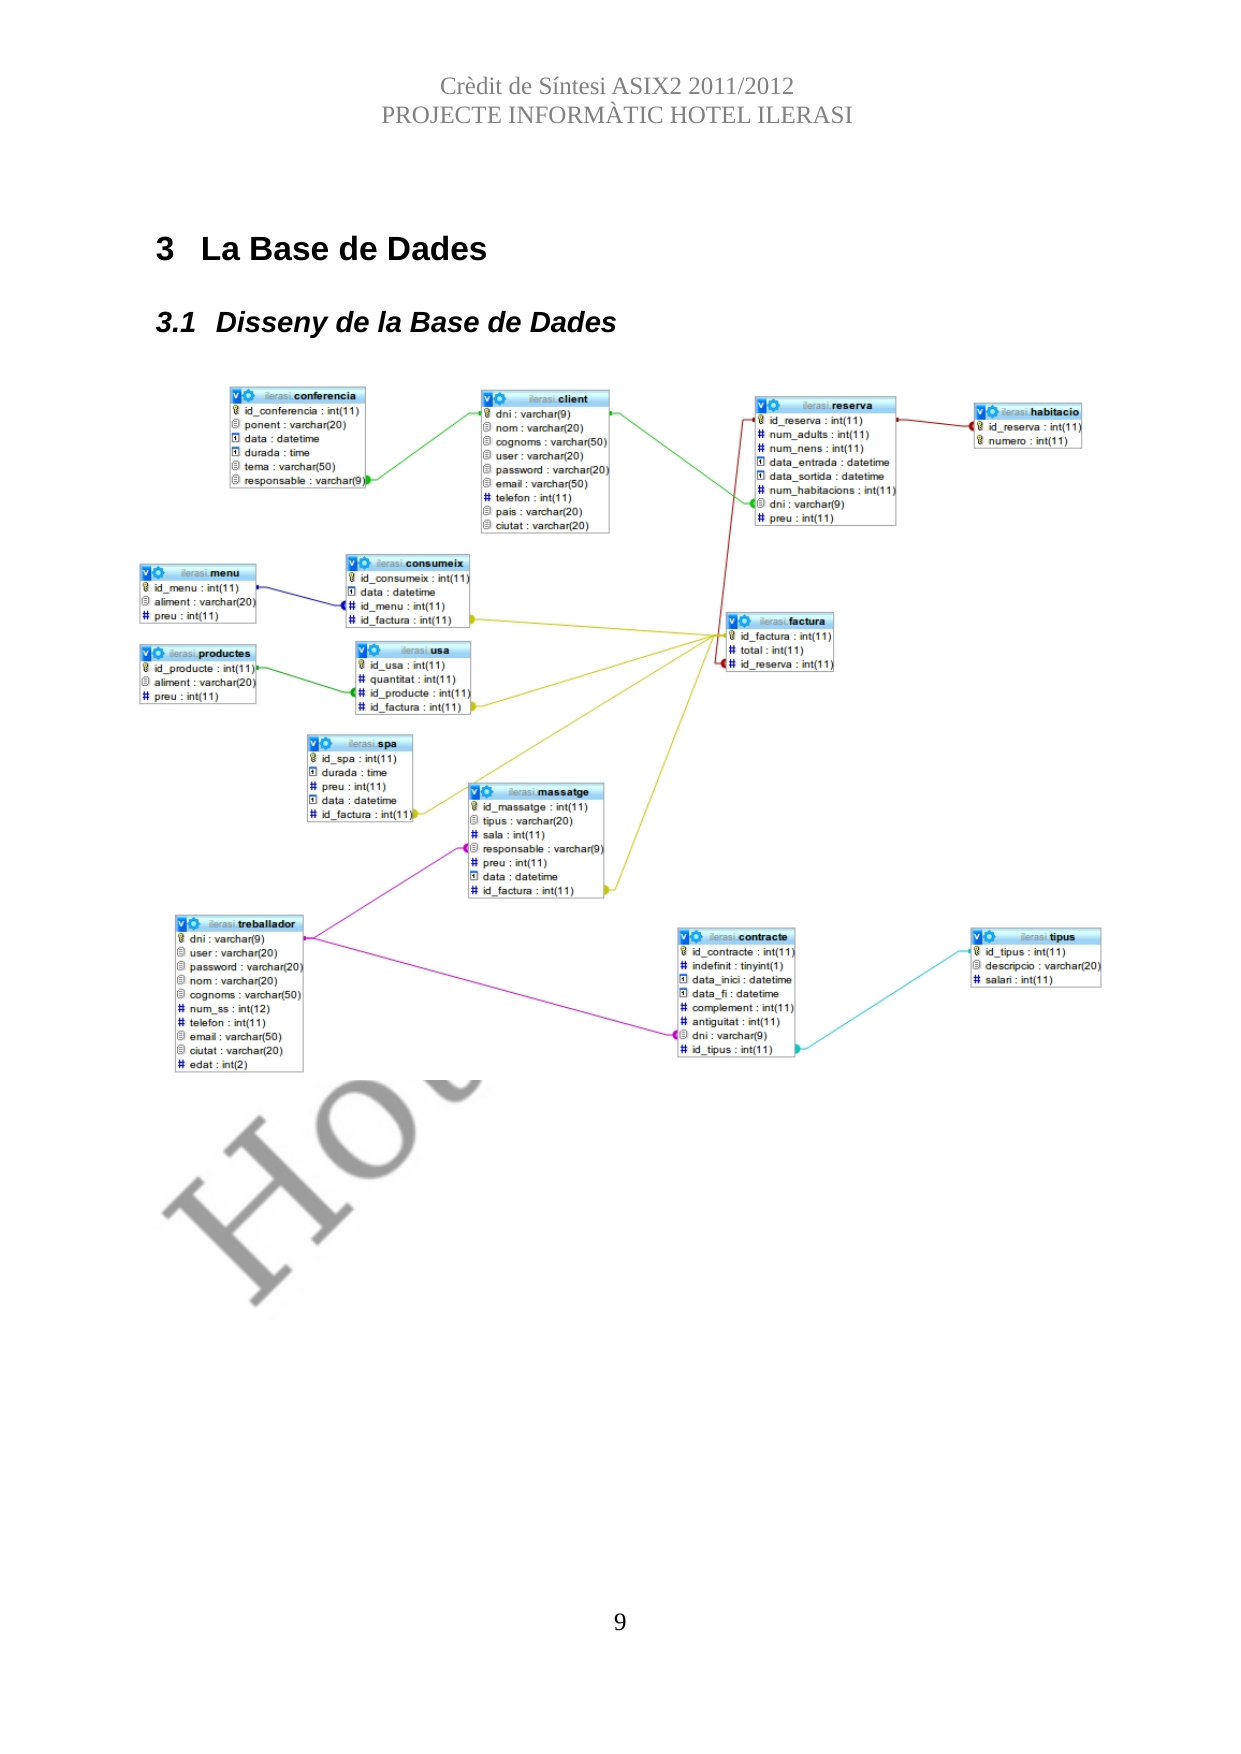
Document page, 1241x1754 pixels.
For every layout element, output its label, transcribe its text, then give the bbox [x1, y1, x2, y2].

subtitle Disseny de la Base de Dades [156, 305, 1122, 338]
subtitle La Base de Dades [156, 228, 1122, 267]
picture [118, 379, 1123, 1254]
